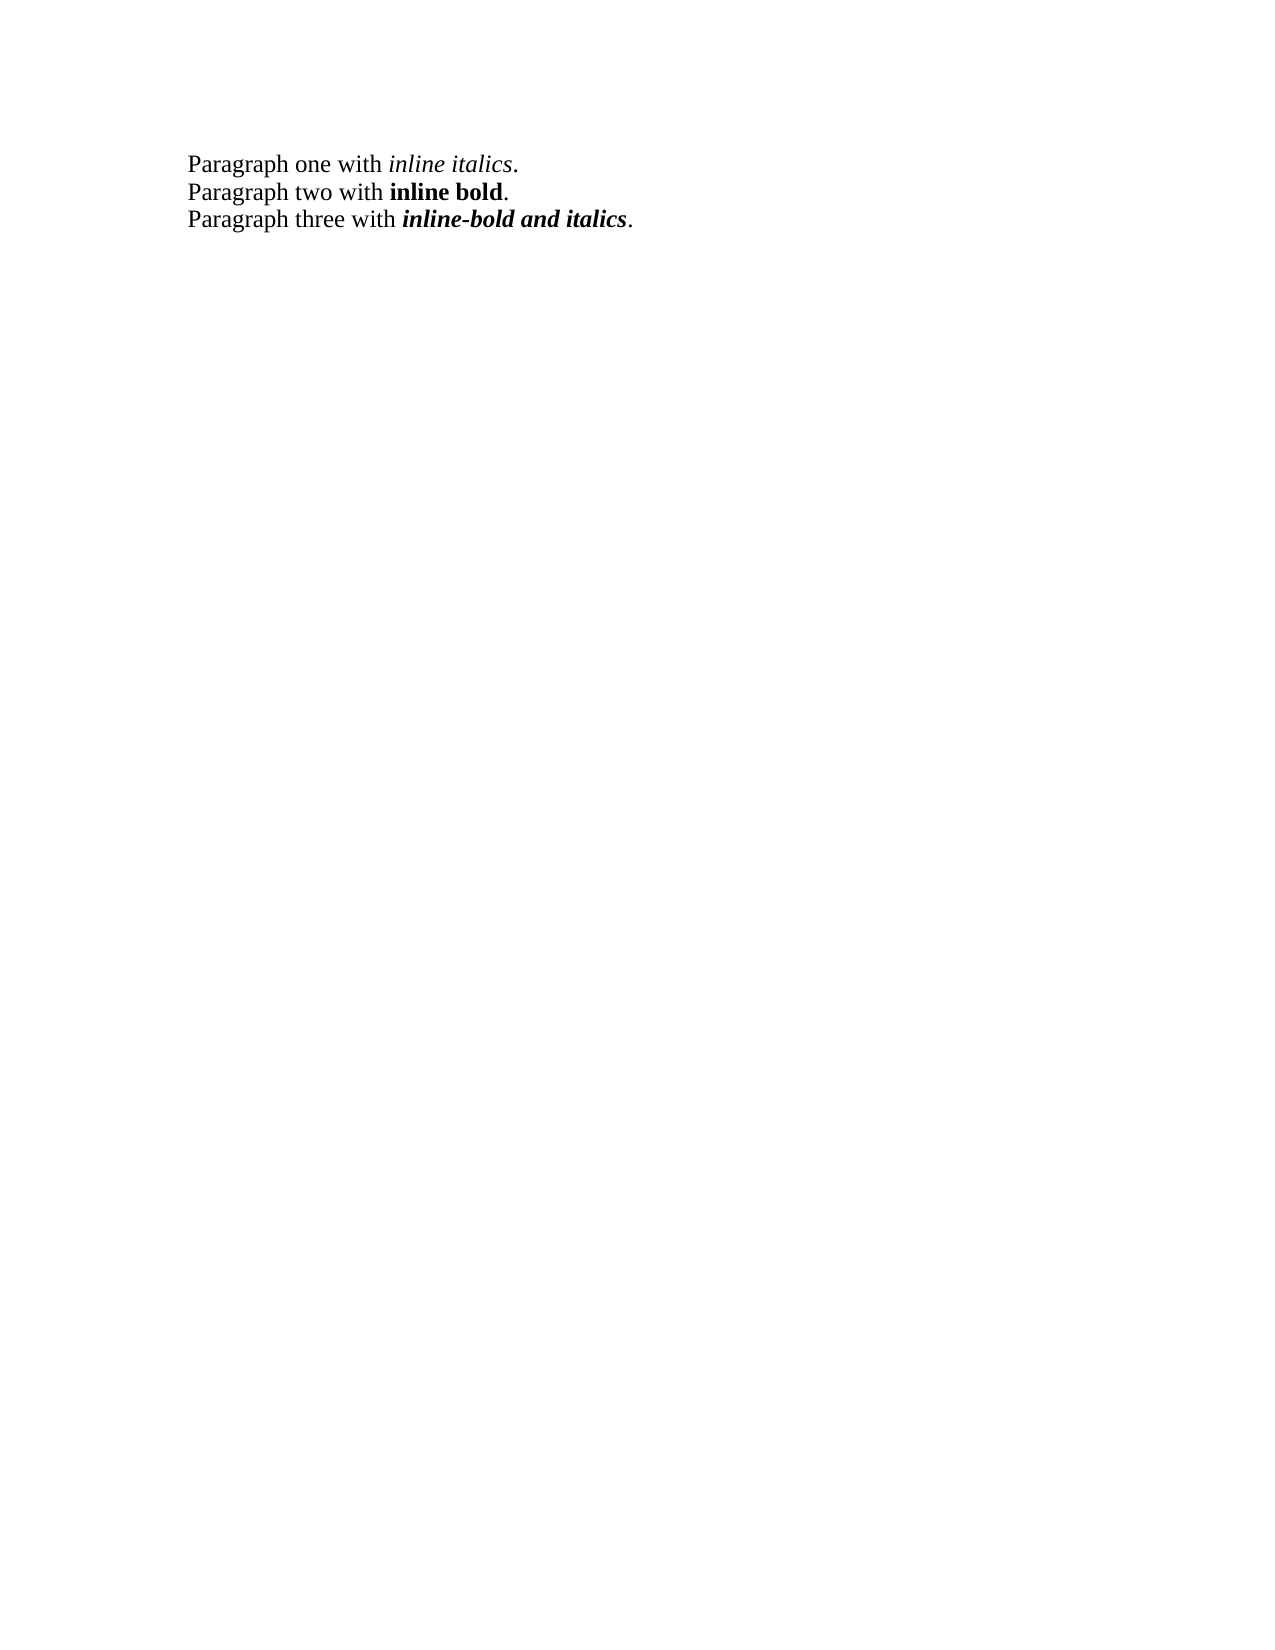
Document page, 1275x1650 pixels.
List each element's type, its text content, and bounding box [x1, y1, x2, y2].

text Paragraph three with inline-bold and italics. [187, 205, 1087, 233]
text Paragraph two with inline bold. [187, 178, 1087, 205]
text Paragraph one with inline italics. [187, 150, 1087, 178]
